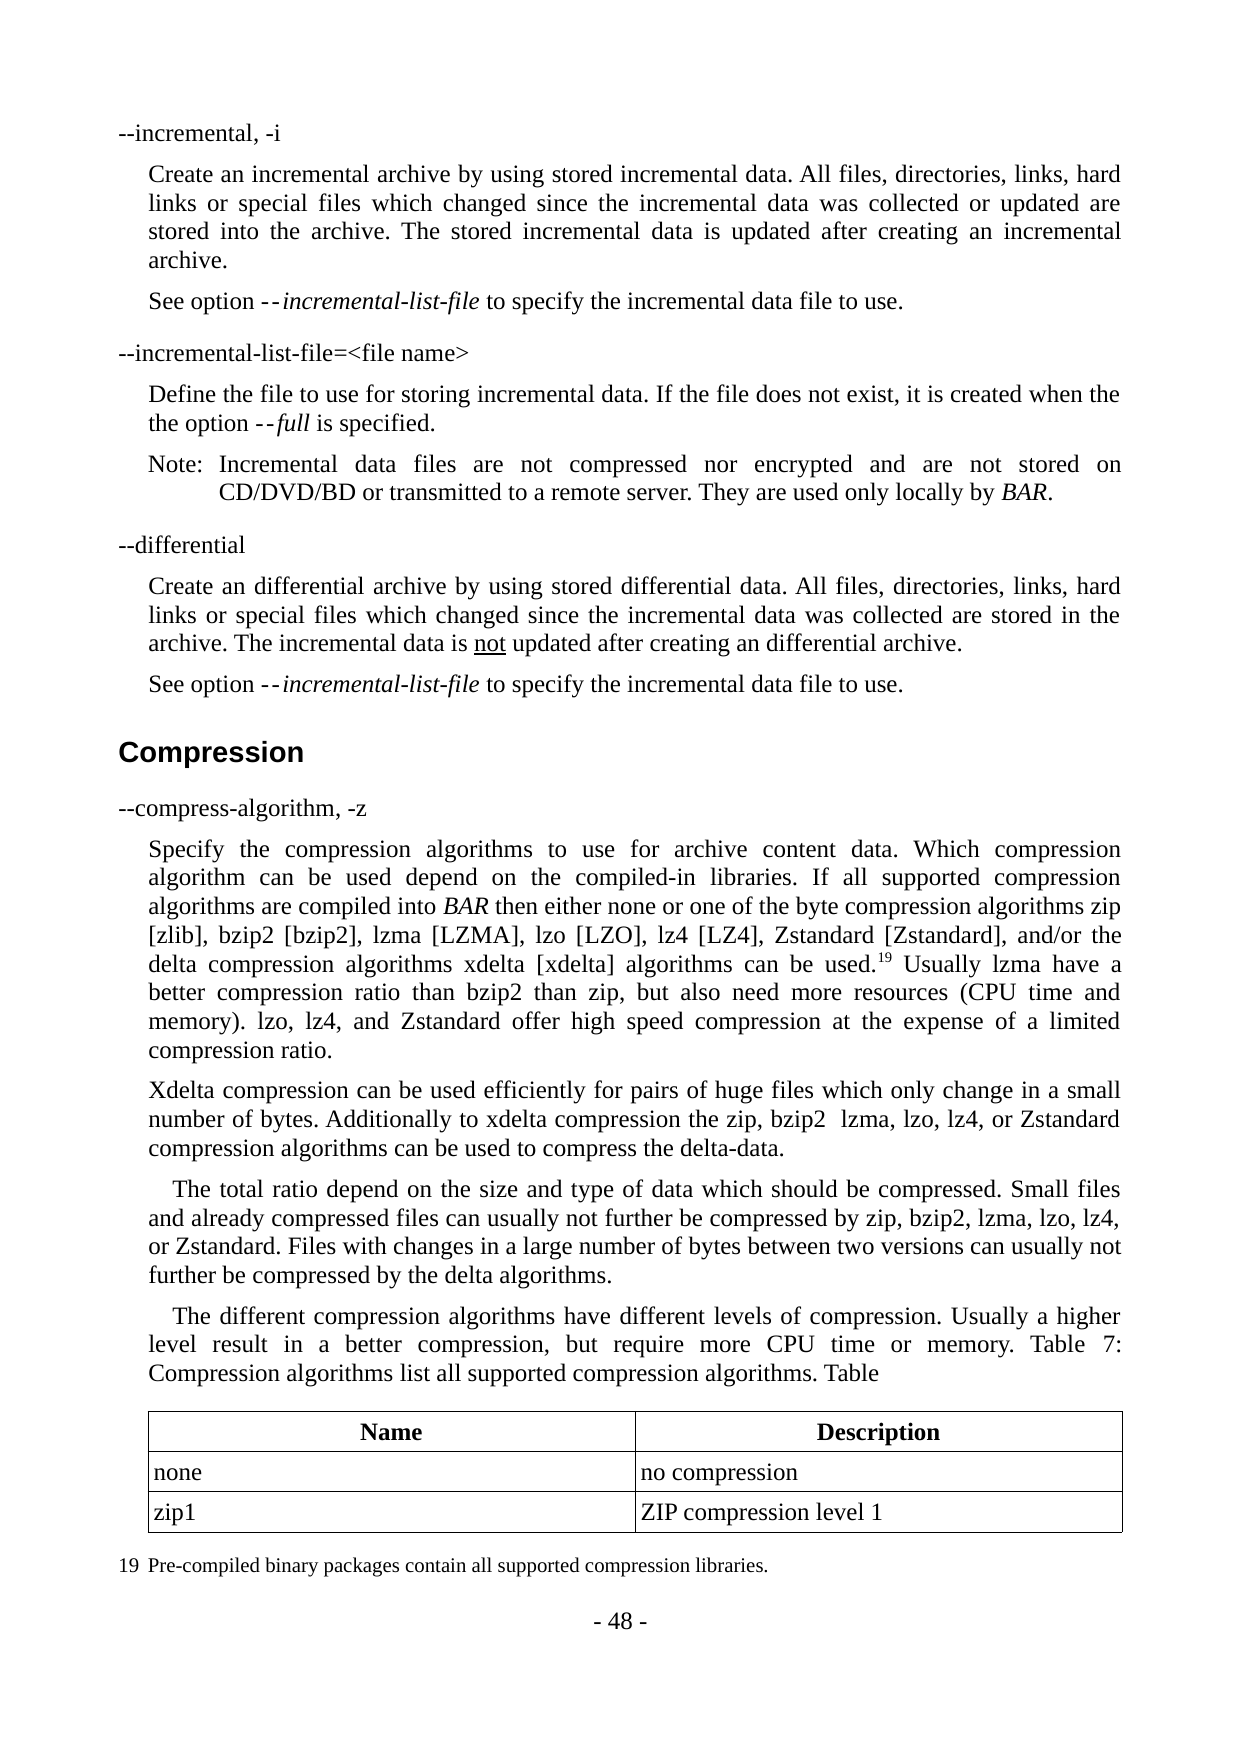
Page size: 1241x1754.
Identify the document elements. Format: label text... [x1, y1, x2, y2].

text Define the file to use for storing incremental data. If the file does not exist, it is created when the the option ‑‑full is specified. [148, 379, 1122, 437]
text See option ‑‑incremental-list-file to specify the incremental data file to use. [148, 286, 1122, 314]
table_cell none [149, 1452, 635, 1491]
title --compress-algorithm, -z [118, 793, 1122, 822]
text Pre-compiled binary packages contain all supported compression libraries. [118, 1553, 1122, 1577]
title --differential [118, 530, 1122, 559]
subtitle Compression [118, 735, 1122, 768]
table_cell zip1 [149, 1492, 635, 1532]
table_cell ZIP compression level 1 [636, 1492, 1122, 1532]
text The different compression algorithms have different levels of compression. Usually a higher level result in a better compression, but require more CPU time or memory. Table 7: Compression algorithms list all supported compression algorithms. Table [148, 1301, 1122, 1387]
table_cell no compression [636, 1452, 1122, 1491]
text Xdelta compression can be used efficiently for pairs of huge files which only change in a small number of bytes. Additionally to xdelta compression the zip, bzip2 lzma, lzo, lz4, or Zstandard compression algorithms can be used to compress the delta-data. [148, 1076, 1122, 1162]
title --incremental-list-file=<file name> [118, 338, 1122, 367]
table_header Description [636, 1412, 1122, 1451]
text Create an differential archive by using stored differential data. All files, directories, links, hard links or special files which changed since the incremental data was collected are stored in the archive. The incremental data is not updated after creating an differential archive. [148, 571, 1122, 657]
title --incremental, -i [118, 118, 1122, 147]
text Note: Incremental data files are not compressed nor encrypted and are not stored on CD/DVD/BD or transmitted to a remote server. They are used only locally by BAR. [148, 449, 1122, 506]
text The total ratio depend on the size and type of data which should be compressed. Small files and already compressed files can usually not further be compressed by zip, bzip2, lzma, lzo, lz4, or Zstandard. Files with changes in a large number of bytes between two versions can usually not further be compressed by the delta algorithms. [148, 1174, 1122, 1289]
text See option ‑‑incremental-list-file to specify the incremental data file to use. [148, 669, 1122, 698]
table_header Name [149, 1412, 635, 1451]
text Specify the compression algorithms to use for archive content data. Which compression algorithm can be used depend on the compiled-in libraries. If all supported compression algorithms are compiled into BAR then either none or one of the byte compression algorithms zip [zlib], bzip2 [bzip2], lzma [LZMA], lzo [LZO], lz4 [LZ4], Zstandard [Zstandard], and/or the delta compression algorithms xdelta [xdelta] algorithms can be used. Usually lzma have a better compression ratio than bzip2 than zip, but also need more resources (CPU time and memory). lzo, lz4, and Zstandard offer high speed compression at the expense of a limited compression ratio. [148, 834, 1122, 1064]
text Create an incremental archive by using stored incremental data. All files, directories, links, hard links or special files which changed since the incremental data was collected or updated are stored into the archive. The stored incremental data is updated after creating an incremental archive. [148, 159, 1122, 274]
